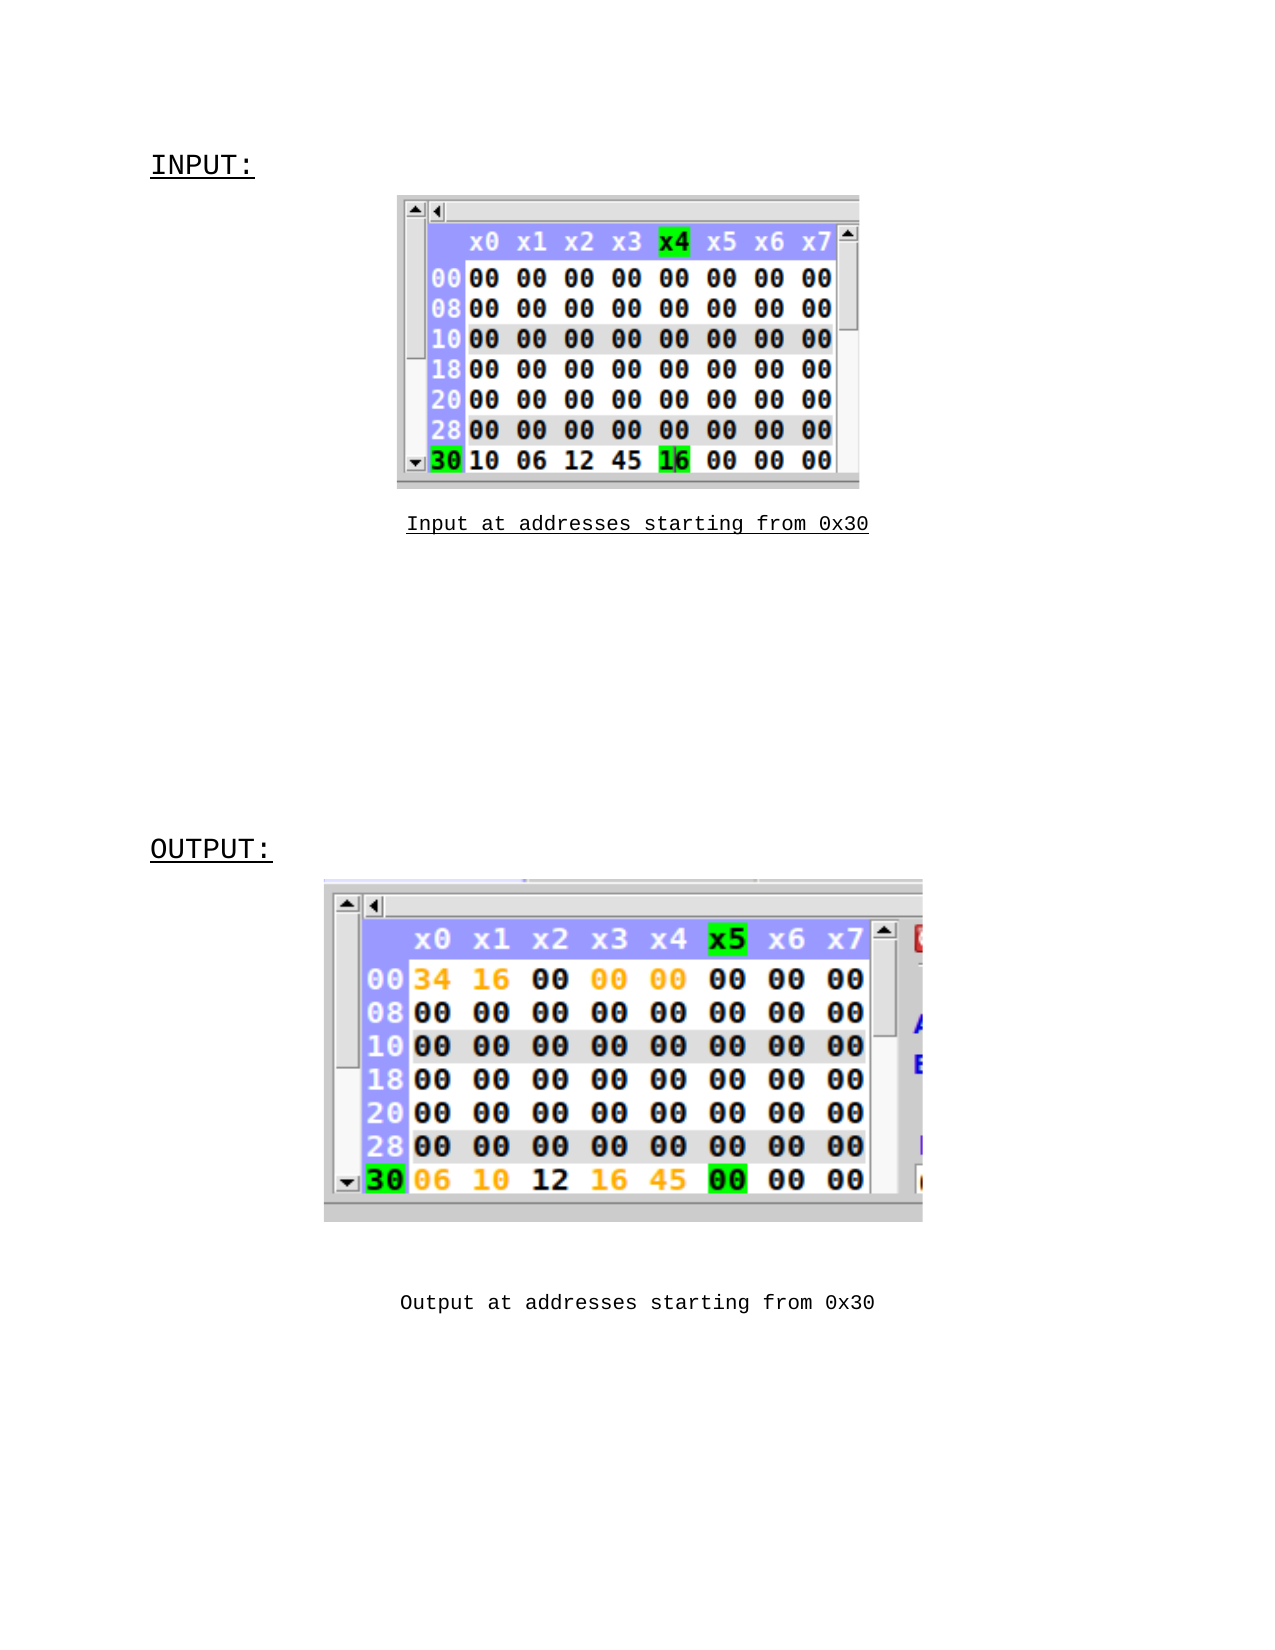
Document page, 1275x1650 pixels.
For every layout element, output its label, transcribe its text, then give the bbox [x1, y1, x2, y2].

picture [396, 195, 860, 489]
subtitle Output at addresses starting from 0x30 [150, 1292, 1125, 1316]
picture [323, 879, 923, 1222]
subtitle Input at addresses starting from 0x30 [150, 513, 1125, 537]
subtitle INPUT: [150, 150, 1125, 183]
subtitle OUTPUT: [150, 834, 1125, 867]
